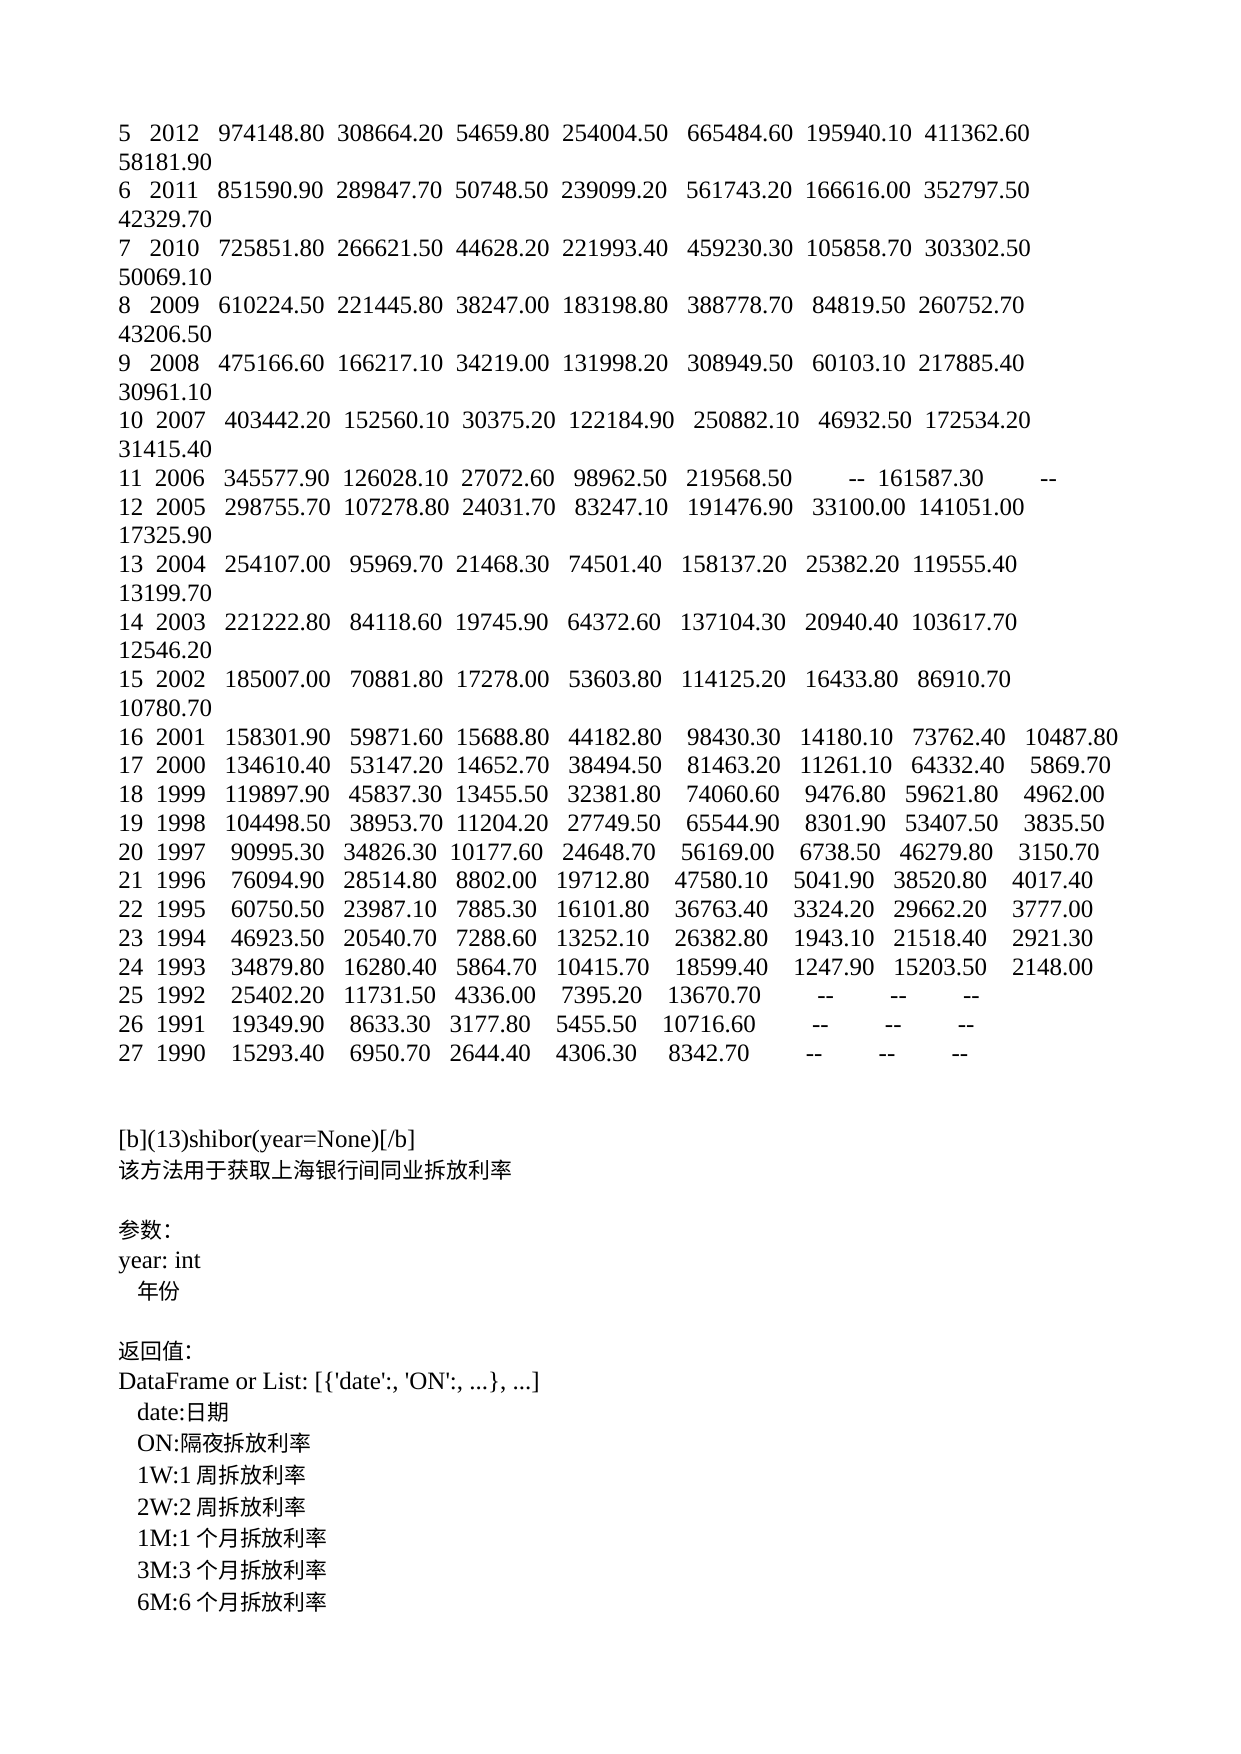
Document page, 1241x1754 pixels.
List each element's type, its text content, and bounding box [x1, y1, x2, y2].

text ON:隔夜拆放利率 [118, 1426, 1122, 1458]
text 27 1990 15293.40 6950.70 2644.40 4306.30 8342.70 -- -- -- [118, 1038, 1122, 1067]
text 10 2007 403442.20 152560.10 30375.20 122184.90 250882.10 46932.50 172534.20 31415.40 [118, 406, 1122, 463]
text 7 2010 725851.80 266621.50 44628.20 221993.40 459230.30 105858.70 303302.50 50069.10 [118, 233, 1122, 291]
text 23 1994 46923.50 20540.70 7288.60 13252.10 26382.80 1943.10 21518.40 2921.30 [118, 923, 1122, 952]
text 1W:1周拆放利率 [118, 1458, 1122, 1490]
text 6M:6个月拆放利率 [118, 1585, 1122, 1616]
text 1M:1个月拆放利率 [118, 1521, 1122, 1553]
text 19 1998 104498.50 38953.70 11204.20 27749.50 65544.90 8301.90 53407.50 3835.50 [118, 808, 1122, 837]
text 该方法用于获取上海银行间同业拆放利率 [118, 1153, 1122, 1185]
text 25 1992 25402.20 11731.50 4336.00 7395.20 13670.70 -- -- -- [118, 981, 1122, 1009]
text 16 2001 158301.90 59871.60 15688.80 44182.80 98430.30 14180.10 73762.40 10487.80 [118, 722, 1122, 751]
text [b](13)shibor(year=None)[/b] [118, 1124, 1122, 1153]
text 12 2005 298755.70 107278.80 24031.70 83247.10 191476.90 33100.00 141051.00 17325.90 [118, 492, 1122, 549]
text 14 2003 221222.80 84118.60 19745.90 64372.60 137104.30 20940.40 103617.70 12546.20 [118, 607, 1122, 664]
text 26 1991 19349.90 8633.30 3177.80 5455.50 10716.60 -- -- -- [118, 1009, 1122, 1038]
text 8 2009 610224.50 221445.80 38247.00 183198.80 388778.70 84819.50 260752.70 43206.50 [118, 291, 1122, 348]
text 返回值： [118, 1334, 1122, 1366]
text 11 2006 345577.90 126028.10 27072.60 98962.50 219568.50 -- 161587.30 -- [118, 463, 1122, 492]
text 参数： [118, 1213, 1122, 1245]
text 18 1999 119897.90 45837.30 13455.50 32381.80 74060.60 9476.80 59621.80 4962.00 [118, 779, 1122, 808]
text year: int [118, 1245, 1122, 1274]
text date:日期 [118, 1395, 1122, 1426]
text 17 2000 134610.40 53147.20 14652.70 38494.50 81463.20 11261.10 64332.40 5869.70 [118, 751, 1122, 779]
text 15 2002 185007.00 70881.80 17278.00 53603.80 114125.20 16433.80 86910.70 10780.70 [118, 664, 1122, 722]
text 年份 [118, 1274, 1122, 1306]
text 24 1993 34879.80 16280.40 5864.70 10415.70 18599.40 1247.90 15203.50 2148.00 [118, 952, 1122, 981]
text 13 2004 254107.00 95969.70 21468.30 74501.40 158137.20 25382.20 119555.40 13199.70 [118, 549, 1122, 607]
text 3M:3个月拆放利率 [118, 1553, 1122, 1585]
text 2W:2周拆放利率 [118, 1490, 1122, 1521]
text 5 2012 974148.80 308664.20 54659.80 254004.50 665484.60 195940.10 411362.60 58181.90 [118, 118, 1122, 176]
text 20 1997 90995.30 34826.30 10177.60 24648.70 56169.00 6738.50 46279.80 3150.70 [118, 837, 1122, 866]
text 9 2008 475166.60 166217.10 34219.00 131998.20 308949.50 60103.10 217885.40 30961.10 [118, 348, 1122, 406]
text 6 2011 851590.90 289847.70 50748.50 239099.20 561743.20 166616.00 352797.50 42329.70 [118, 176, 1122, 233]
text DataFrame or List: [{'date':, 'ON':, ...}, ...] [118, 1366, 1122, 1395]
text 22 1995 60750.50 23987.10 7885.30 16101.80 36763.40 3324.20 29662.20 3777.00 [118, 894, 1122, 923]
text 21 1996 76094.90 28514.80 8802.00 19712.80 47580.10 5041.90 38520.80 4017.40 [118, 866, 1122, 894]
